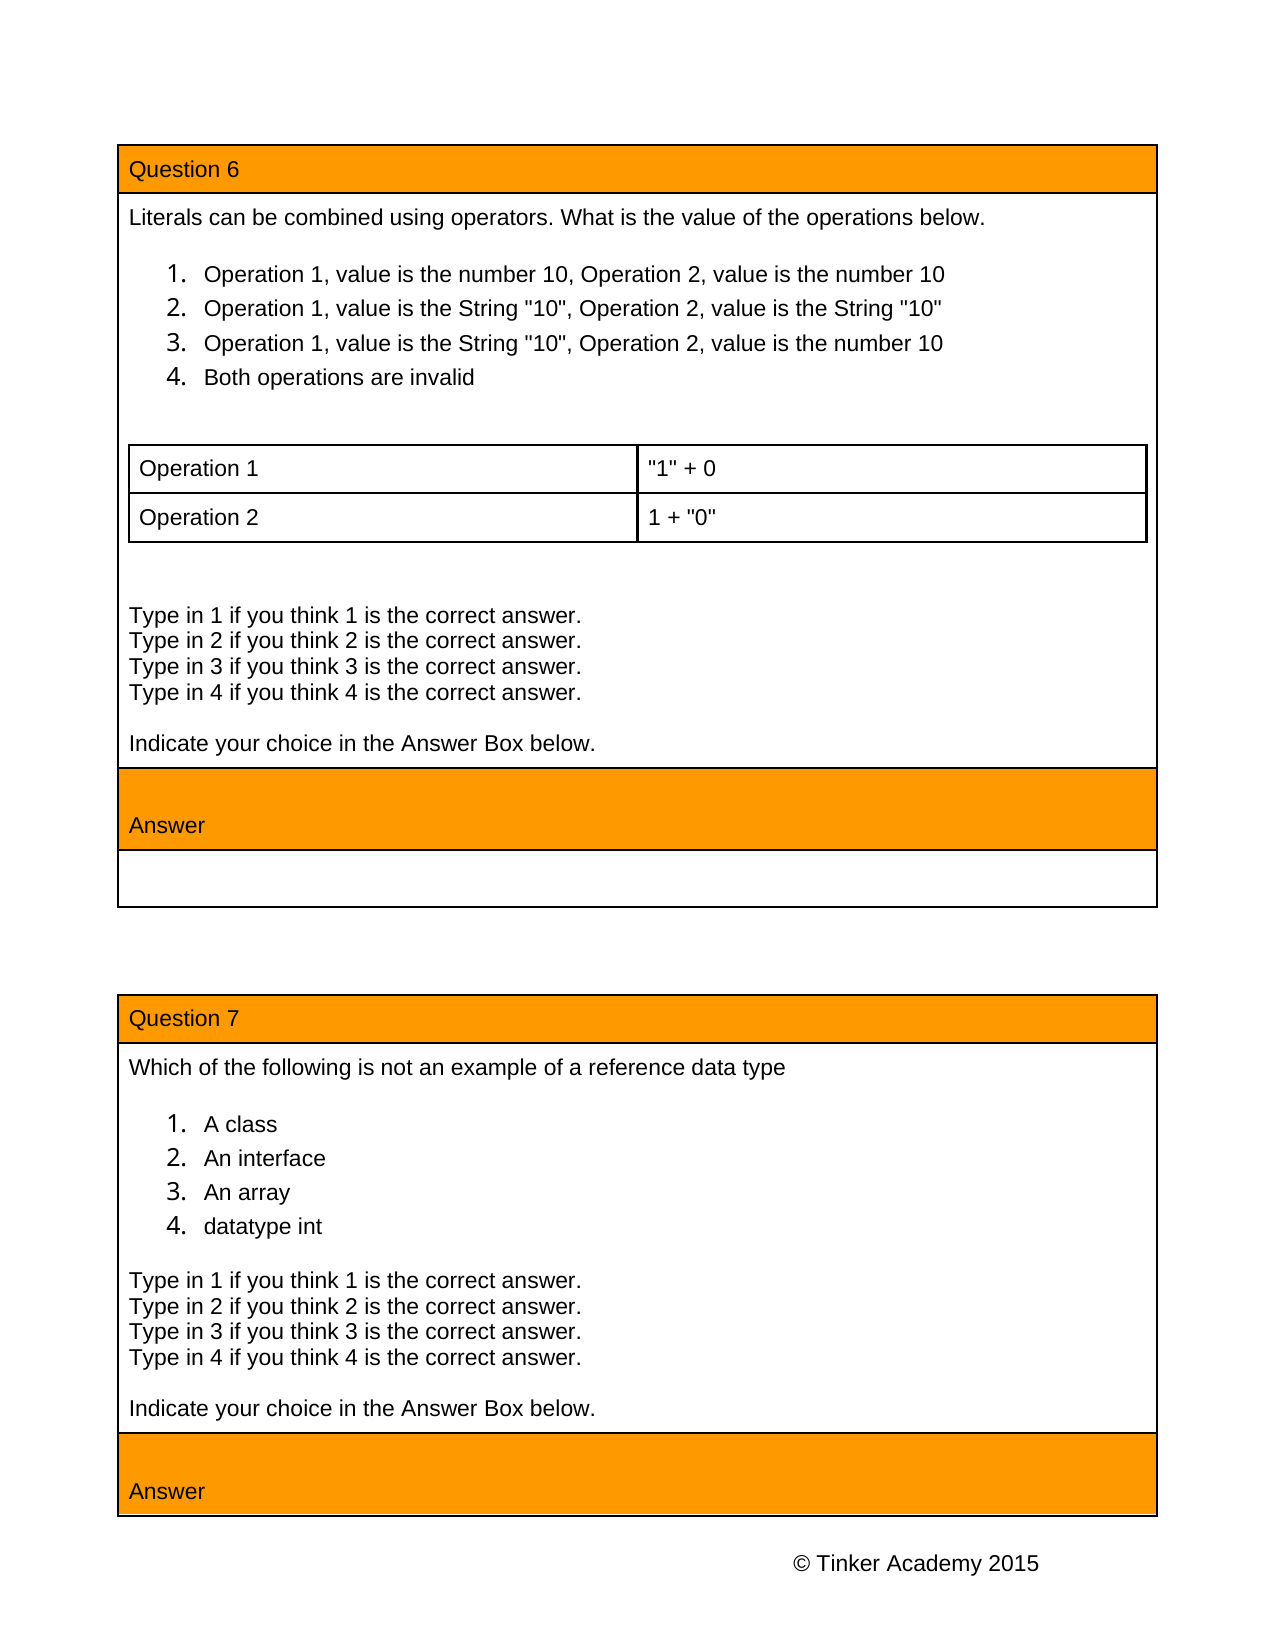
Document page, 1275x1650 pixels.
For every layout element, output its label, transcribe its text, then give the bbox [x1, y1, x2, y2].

table_cell Answer [119, 769, 1156, 849]
table_cell Operation 2 [130, 494, 636, 541]
table_header Question 6 [119, 146, 1156, 192]
table_cell 1 + "0" [639, 494, 1145, 541]
table_header Operation 1 [130, 446, 636, 492]
table_cell Literals can be combined using operators. What is the value of the operations below. Operation 1, value is the number 10, Operation 2, value is the number 10 Operation 1, value is the String "10", Operation 2, value is the String "10" Operation 1, value is the String "10", Operation 2, value is the number 10 Both operations are invalid Type in 1 if you think 1 is the correct answer. Type in 2 if you think 2 is the correct answer. Type in 3 if you think 3 is the correct answer. Type in 4 if you think 4 is the correct answer. Indicate your choice in the Answer Box below. [119, 194, 1156, 767]
table_header "1" + 0 [639, 446, 1145, 492]
table_cell Answer [119, 1434, 1156, 1514]
table_cell Which of the following is not an example of a reference data type A class An interface An array datatype int Type in 1 if you think 1 is the correct answer. Type in 2 if you think 2 is the correct answer. Type in 3 if you think 3 is the correct answer. Type in 4 if you think 4 is the correct answer. Indicate your choice in the Answer Box below. [119, 1044, 1156, 1432]
table_cell [119, 851, 1156, 906]
table_header Question 7 [119, 996, 1156, 1042]
